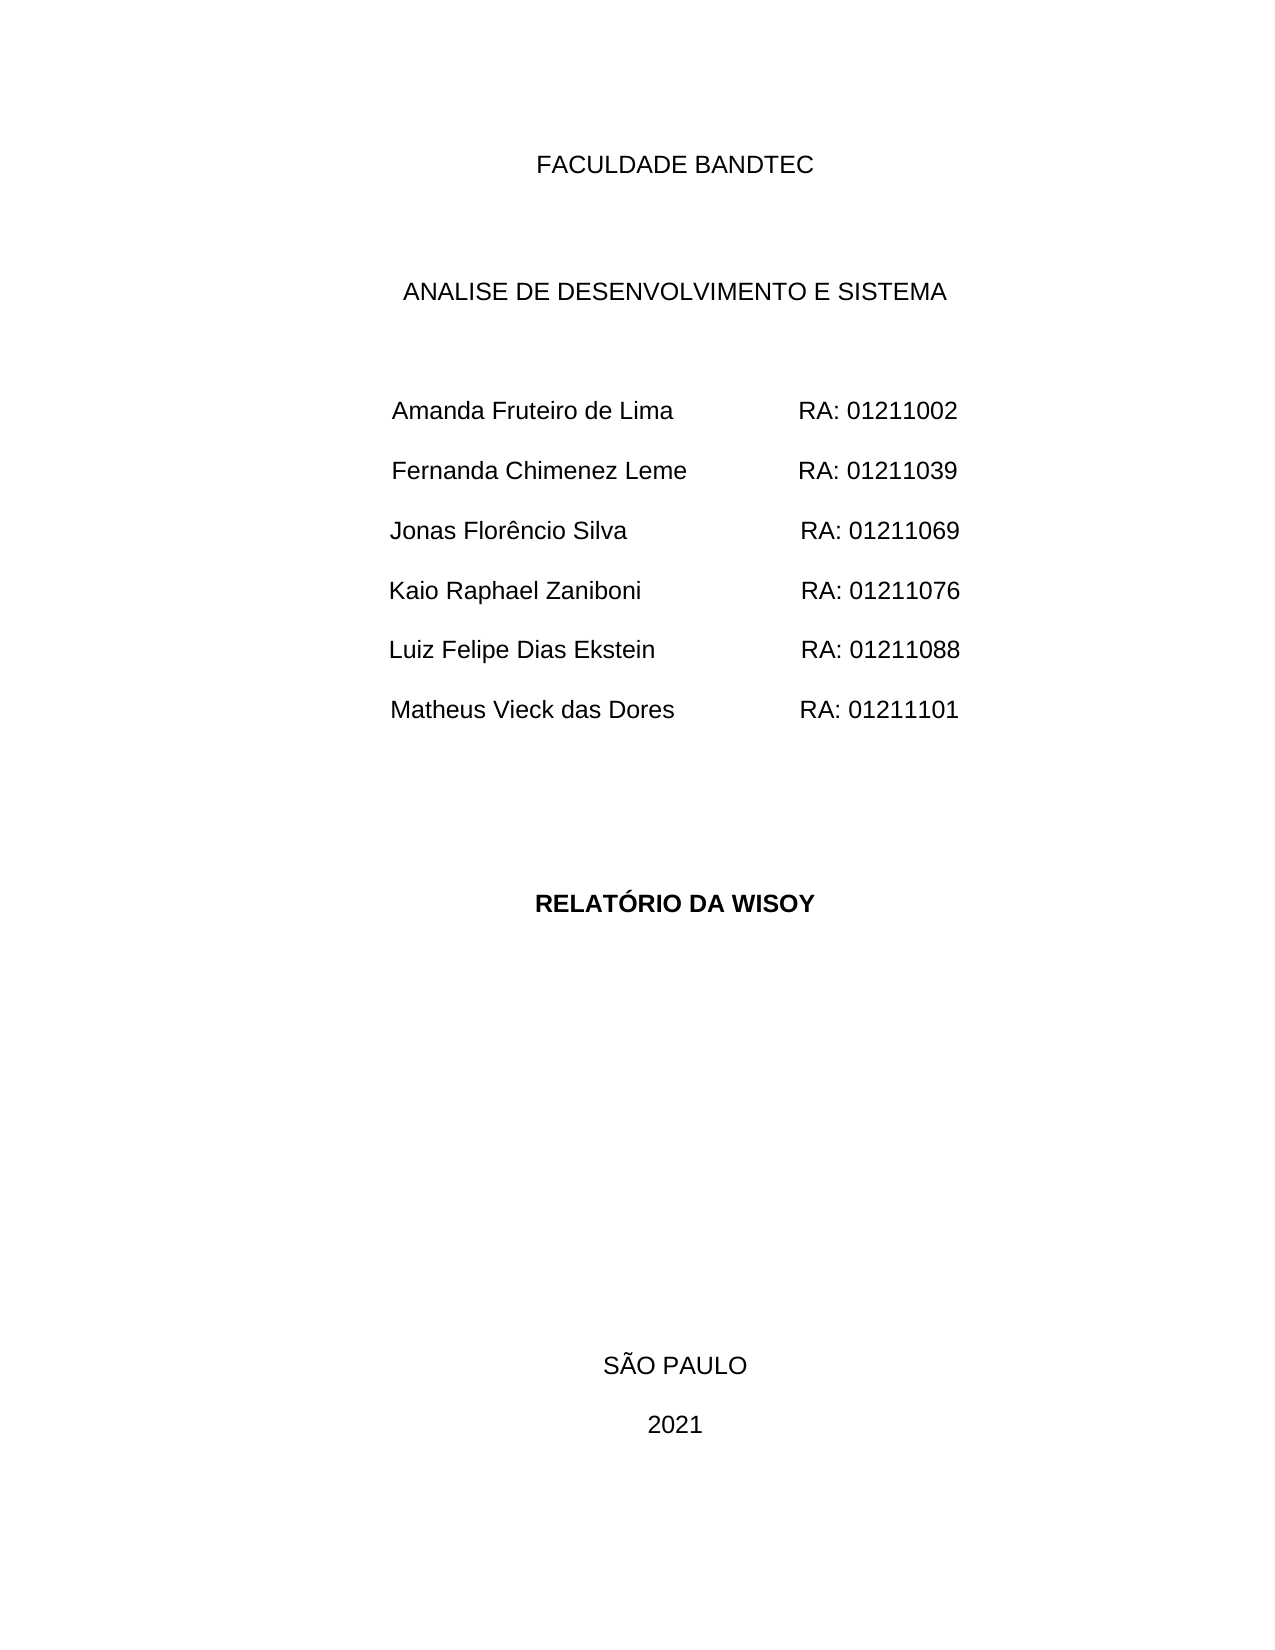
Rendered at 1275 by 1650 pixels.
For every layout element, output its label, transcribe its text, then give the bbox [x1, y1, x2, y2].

text 2021 [150, 1411, 1125, 1439]
text Amanda Fruteiro de Lima RA: 01211002 [150, 396, 1125, 425]
text RELATÓRIO DA WISOY [150, 889, 1125, 918]
text Luiz Felipe Dias Ekstein RA: 01211088 [150, 636, 1125, 664]
text Fernanda Chimenez Leme RA: 01211039 [150, 456, 1125, 485]
text Matheus Vieck das Dores RA: 01211101 [150, 695, 1125, 724]
text Jonas Florêncio Silva RA: 01211069 [150, 516, 1125, 545]
text SÃO PAULO [150, 1351, 1125, 1379]
text FACULDADE BANDTEC [150, 150, 1125, 179]
text Kaio Raphael Zaniboni RA: 01211076 [150, 576, 1125, 604]
text ANALISE DE DESENVOLVIMENTO E SISTEMA [150, 277, 1125, 306]
